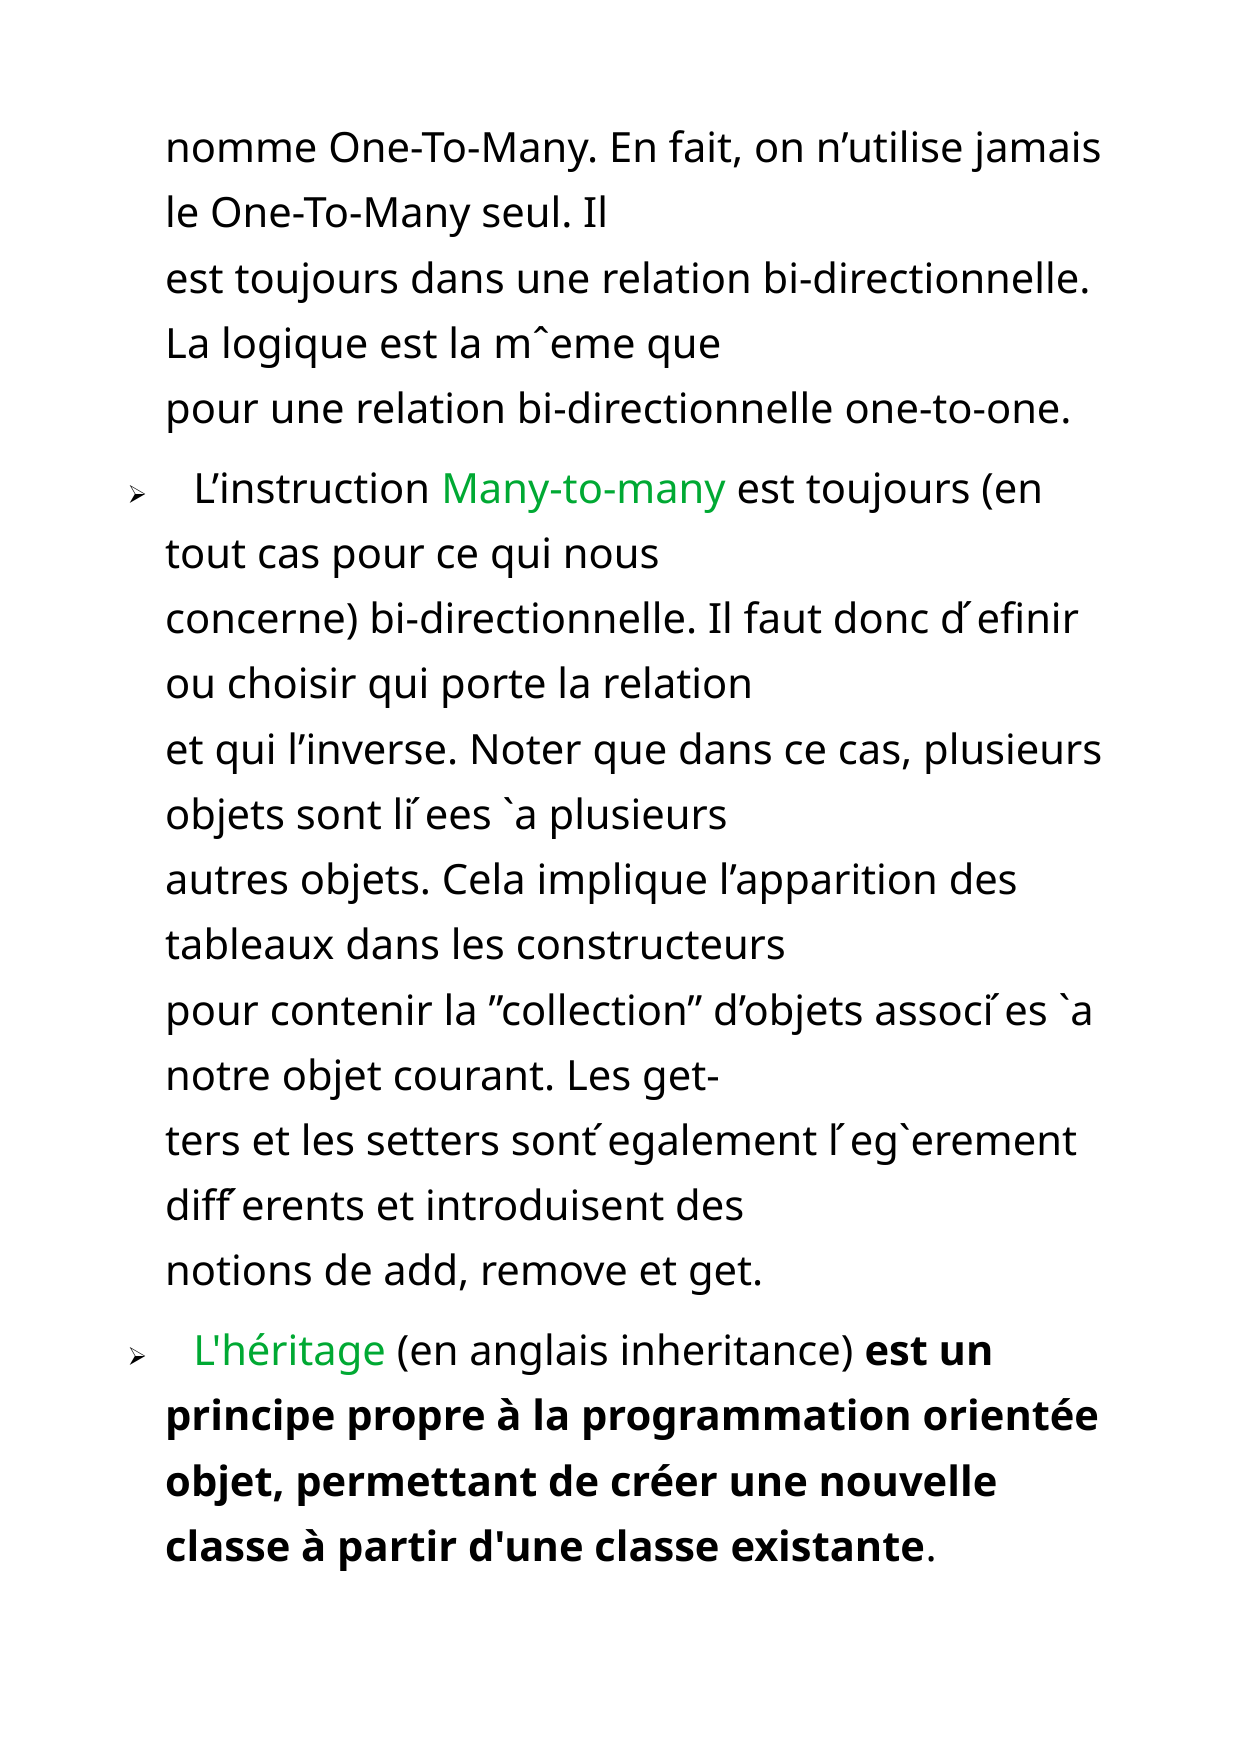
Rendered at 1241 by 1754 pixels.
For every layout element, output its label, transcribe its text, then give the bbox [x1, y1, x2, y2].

list L’instruction Many-to-many est toujours (en tout cas pour ce qui nous concerne) bi-directionnelle. Il faut donc d ́efinir ou choisir qui porte la relation et qui l’inverse. Noter que dans ce cas, plusieurs objets sont li ́ees `a plusieurs autres objets. Cela implique l’apparition des tableaux dans les constructeurs pour contenir la ”collection” d’objets associ ́es `a notre objet courant. Les get- ters et les setters sont ́egalement l ́eg`erement diff ́erents et introduisent des notions de add, remove et get. [127, 459, 1122, 1298]
list L'héritage (en anglais inheritance) est un principe propre à la programmation orientée objet, permettant de créer une nouvelle classe à partir d'une classe existante. [127, 1321, 1122, 1573]
list nomme One-To-Many. En fait, on n’utilise jamais le One-To-Many seul. Il est toujours dans une relation bi-directionnelle. La logique est la mˆeme que pour une relation bi-directionnelle one-to-one. [127, 118, 1122, 436]
